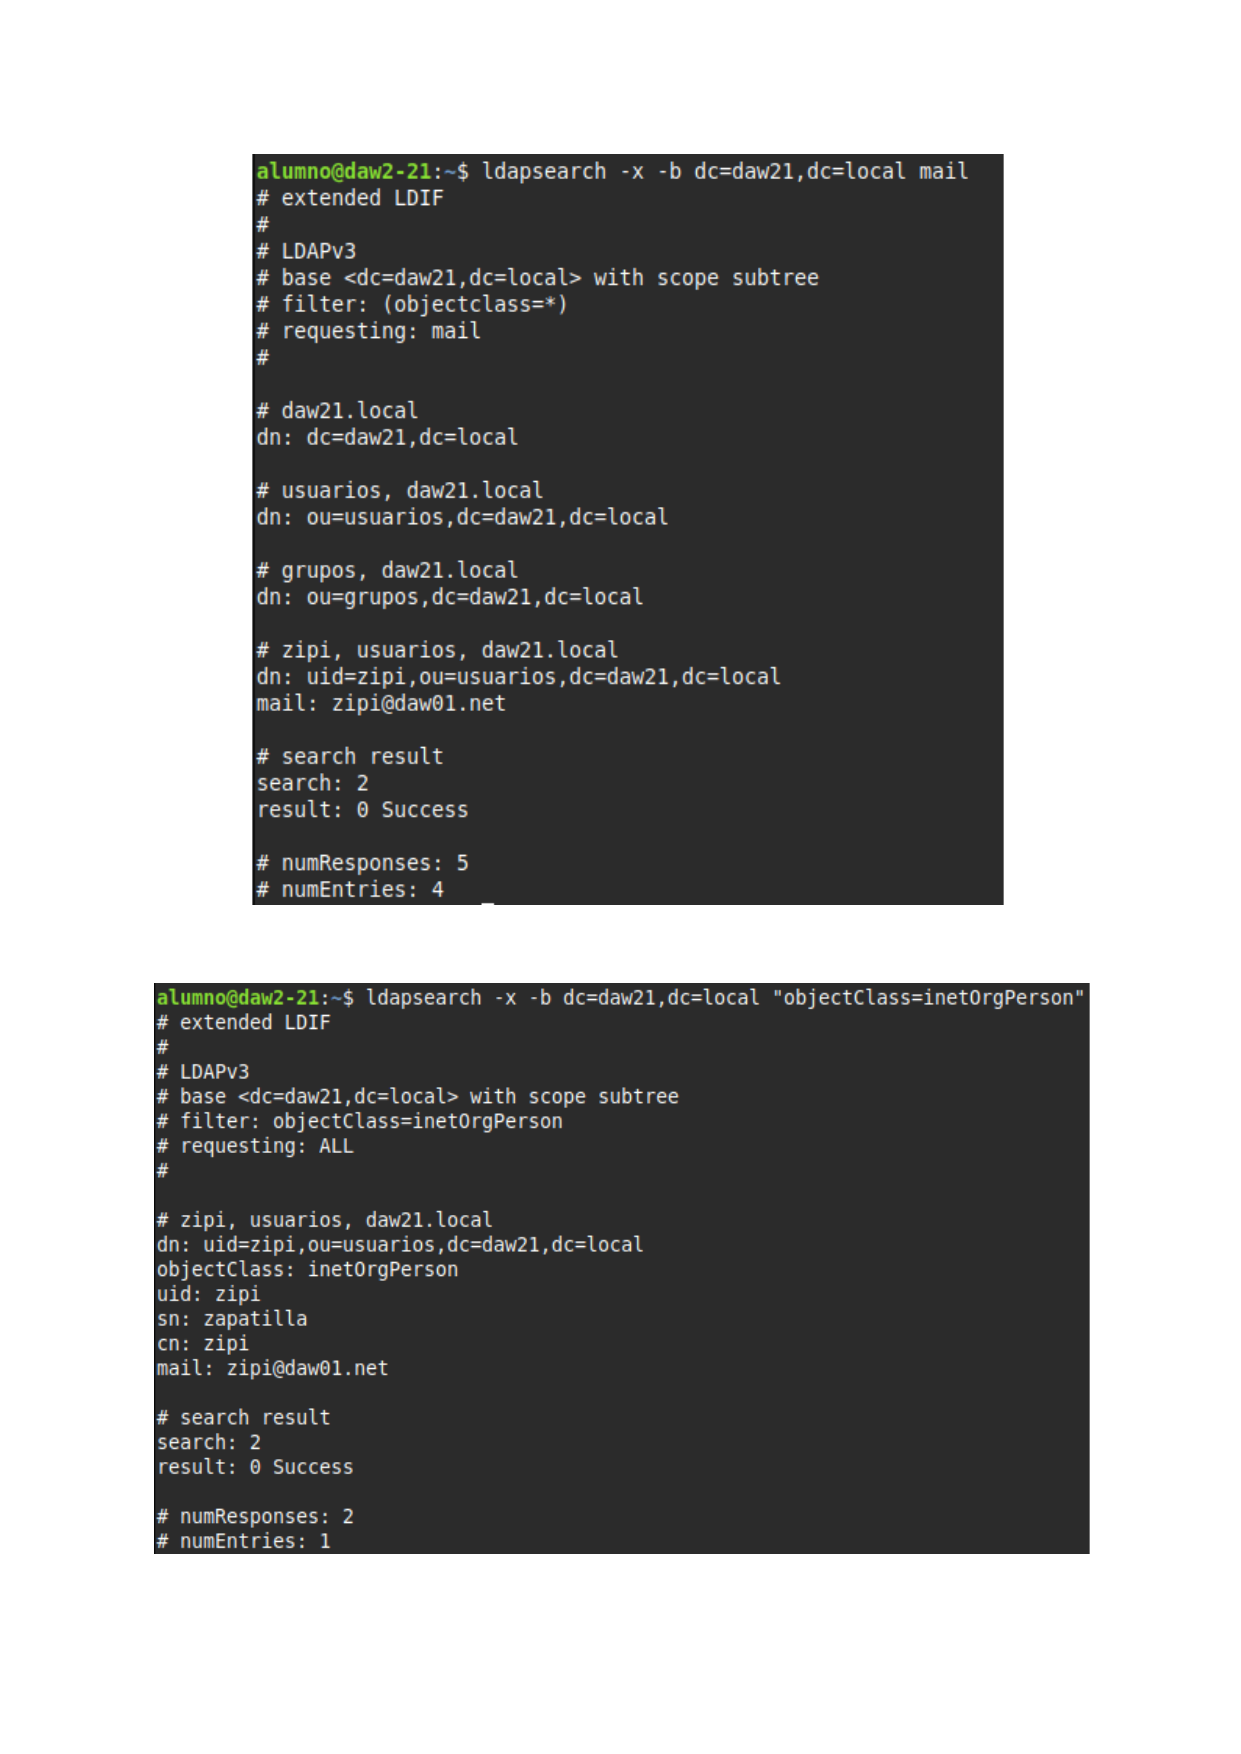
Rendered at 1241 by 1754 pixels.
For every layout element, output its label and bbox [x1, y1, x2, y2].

picture [154, 983, 1090, 1554]
picture [252, 154, 1004, 905]
